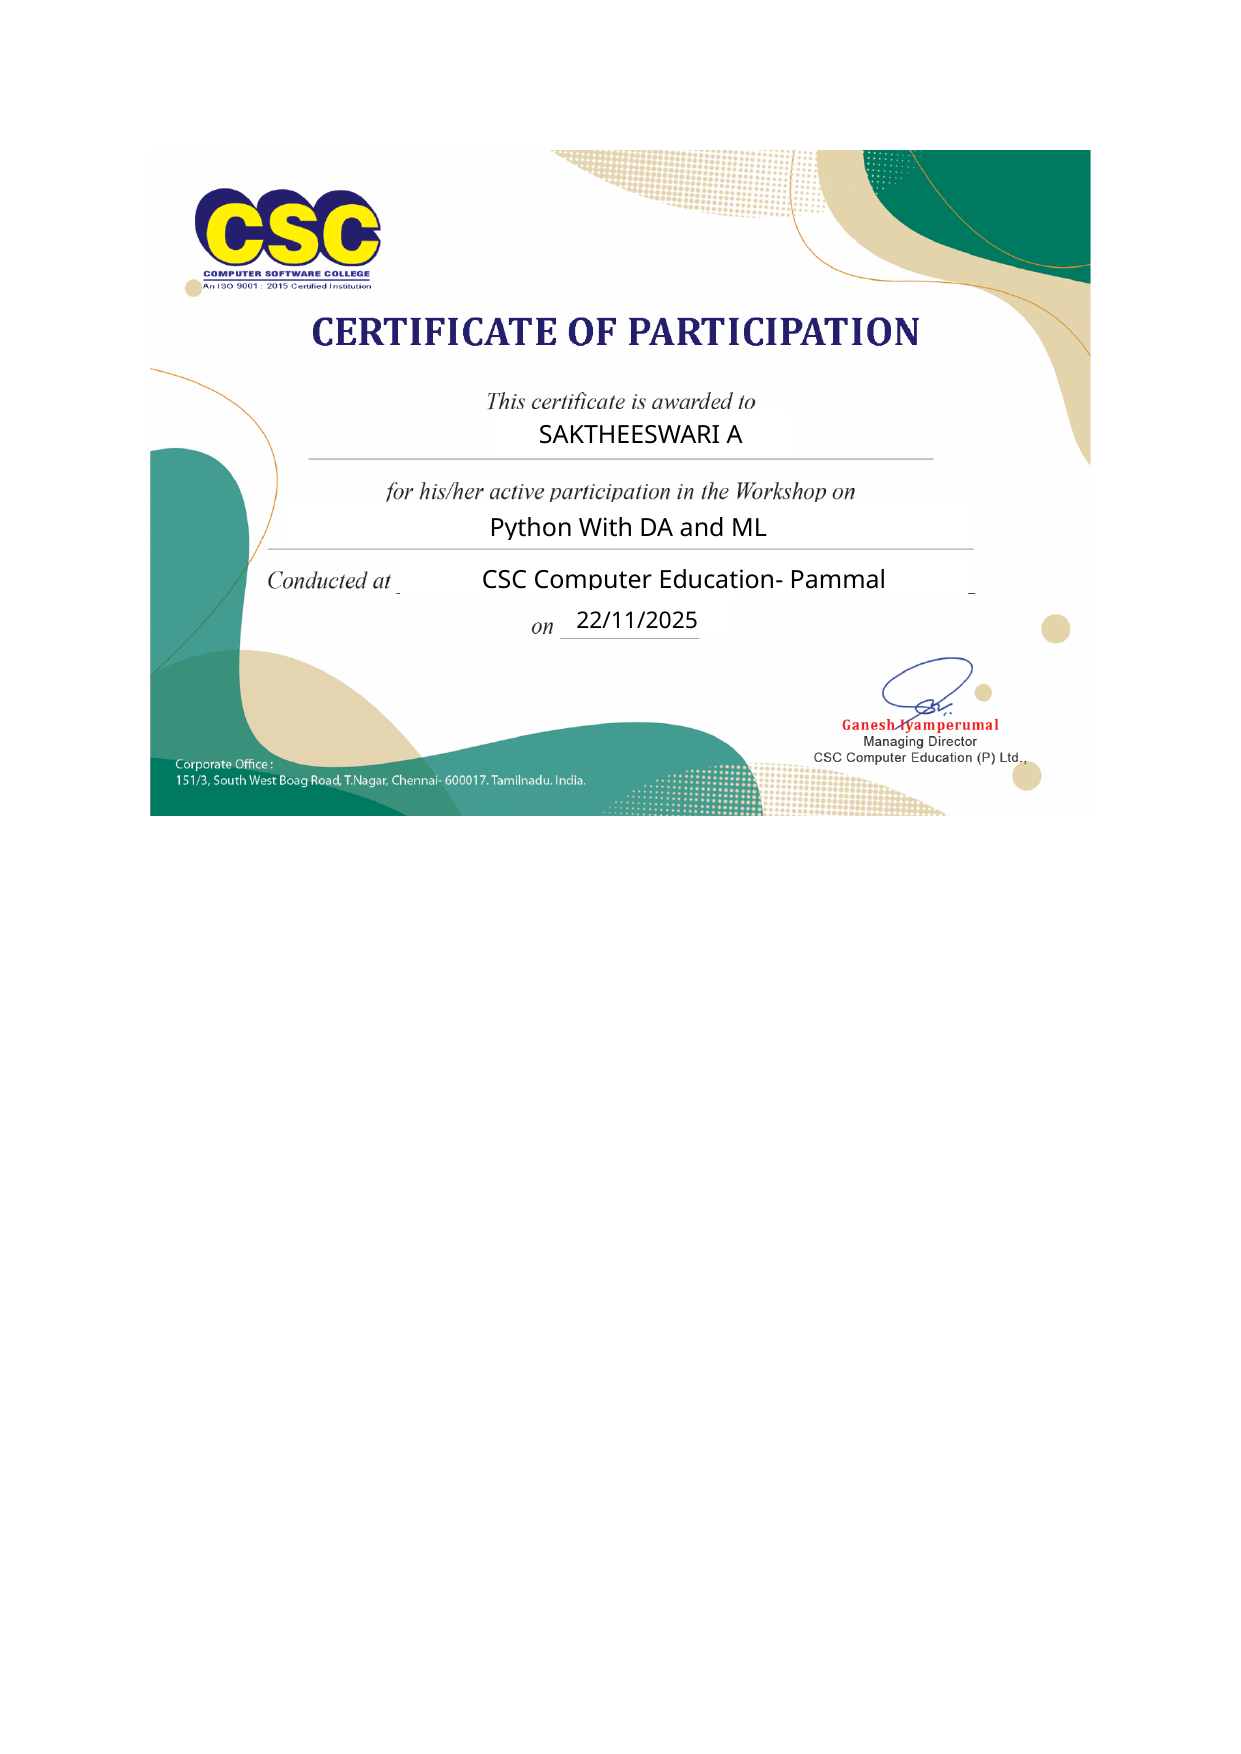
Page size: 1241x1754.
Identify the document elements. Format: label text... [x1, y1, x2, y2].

text CSC Computer Education- Pammal [415, 562, 953, 589]
text SAKTHEESWARI A [506, 417, 776, 449]
text Python With DA and ML [302, 510, 953, 539]
text 22/11/2025 [576, 604, 718, 628]
